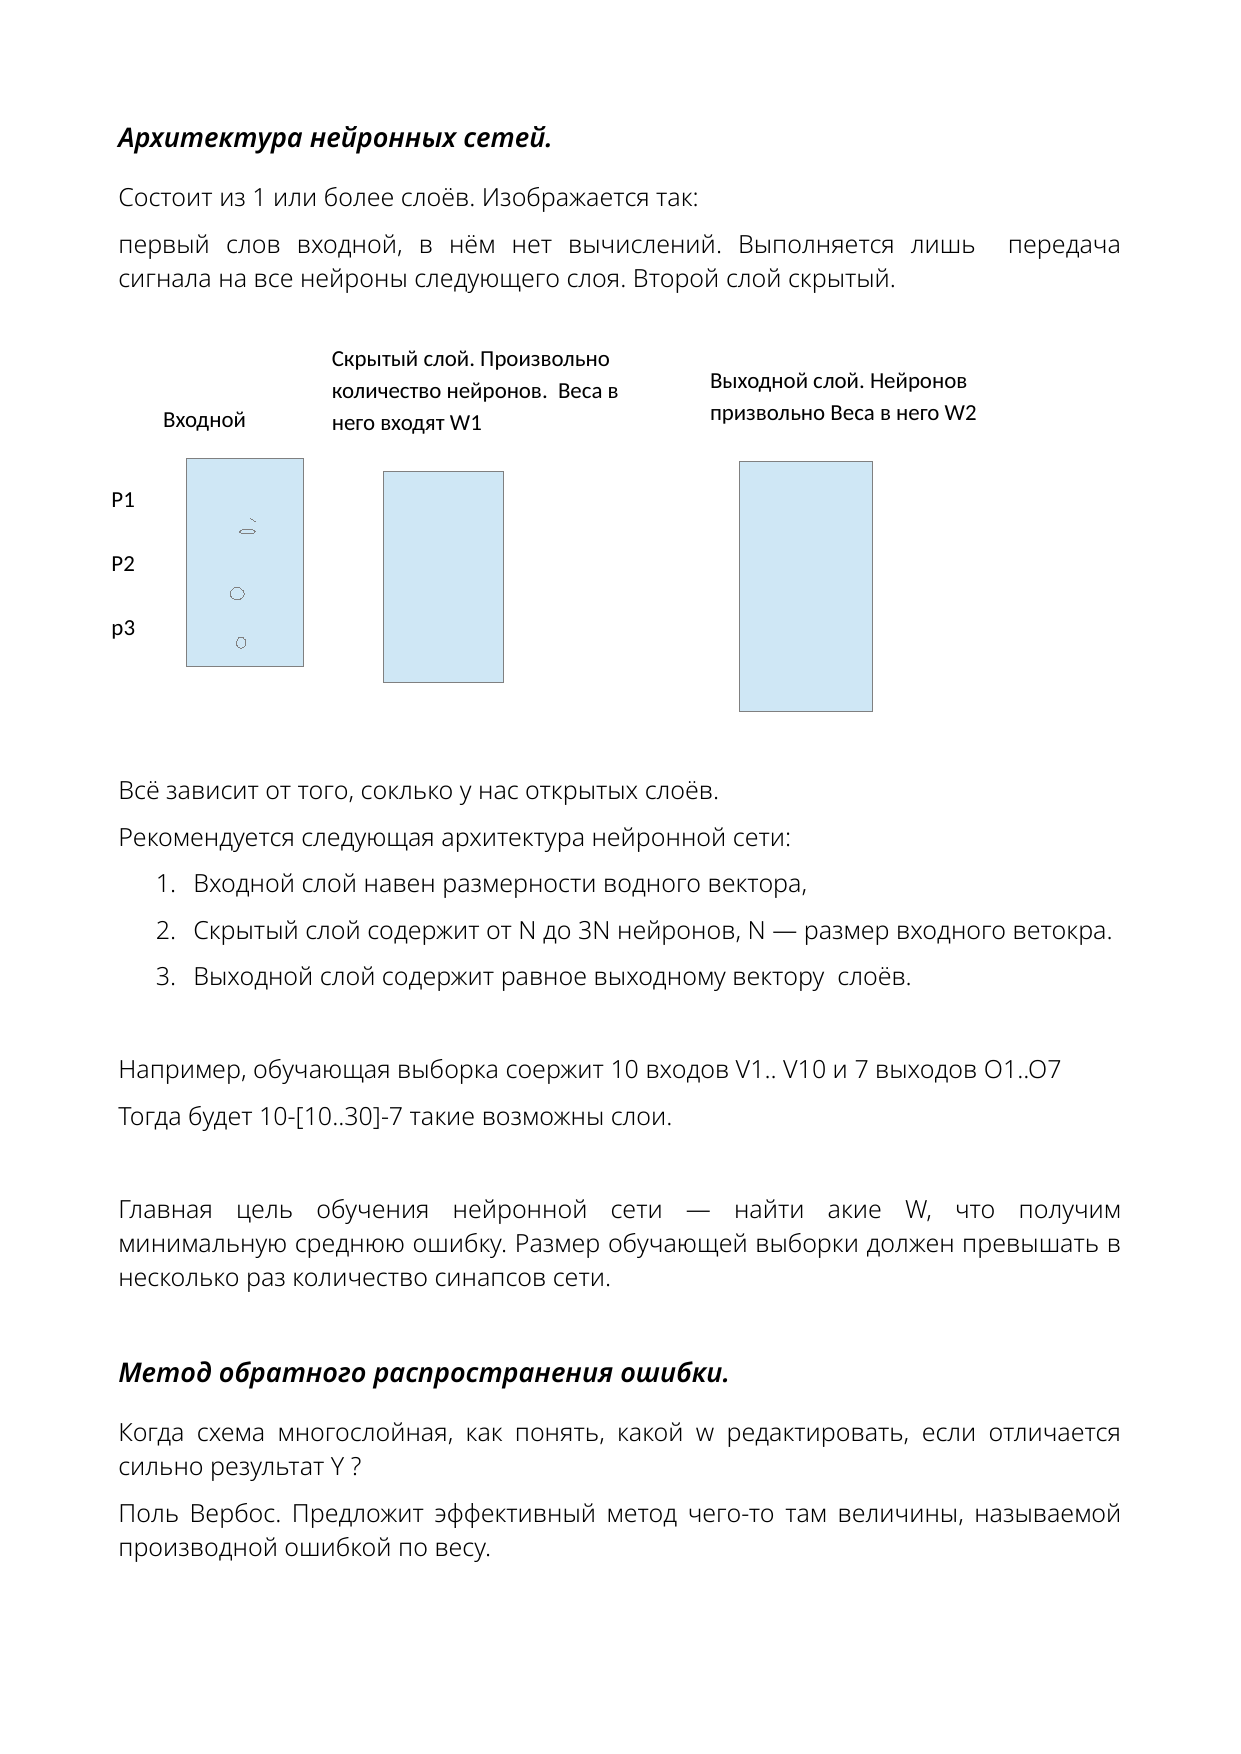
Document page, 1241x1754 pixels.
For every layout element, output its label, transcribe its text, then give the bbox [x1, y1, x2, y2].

text Когда схема многослойная, как понять, какой w редактировать, если отличается сильно результат Y ? [118, 1415, 1122, 1483]
text Главная цель обучения нейронной сети — найти акие W, что получим минимальную среднюю ошибку. Размер обучающей выборки должен превышать в несколько раз количество синапсов сети. [118, 1192, 1122, 1294]
text Рекомендуется следующая архитектура нейронной сети: [118, 819, 1122, 853]
text Всё зависит от того, соклько у нас открытых слоёв. [118, 773, 1122, 807]
subtitle Метод обратного распространения ошибки. [118, 1353, 1122, 1390]
subtitle Архитектура нейронных сетей. [118, 118, 1122, 155]
text первый слов входной, в нём нет вычислений. Выполняется лишь передача сигнала на все нейроны следующего слоя. Второй слой скрытый. [118, 227, 1122, 295]
text Например, обучающая выборка соержит 10 входов V1.. V10 и 7 выходов O1..O7 [118, 1052, 1122, 1086]
list Входной слой навен размерности водного вектора, [156, 866, 1122, 900]
list Выходной слой содержит равное выходному вектору слоёв. [156, 959, 1122, 993]
text Тогда будет 10-[10..30]-7 такие возможны слои. [118, 1099, 1122, 1133]
text Состоит из 1 или более слоёв. Изображается так: [118, 180, 1122, 214]
text Поль Вербос. Предложит эффективный метод чего-то там величины, называемой производной ошибкой по весу. [118, 1496, 1122, 1564]
list Скрытый слой содержит от N до 3N нейронов, N — размер входного ветокра. [156, 912, 1122, 947]
